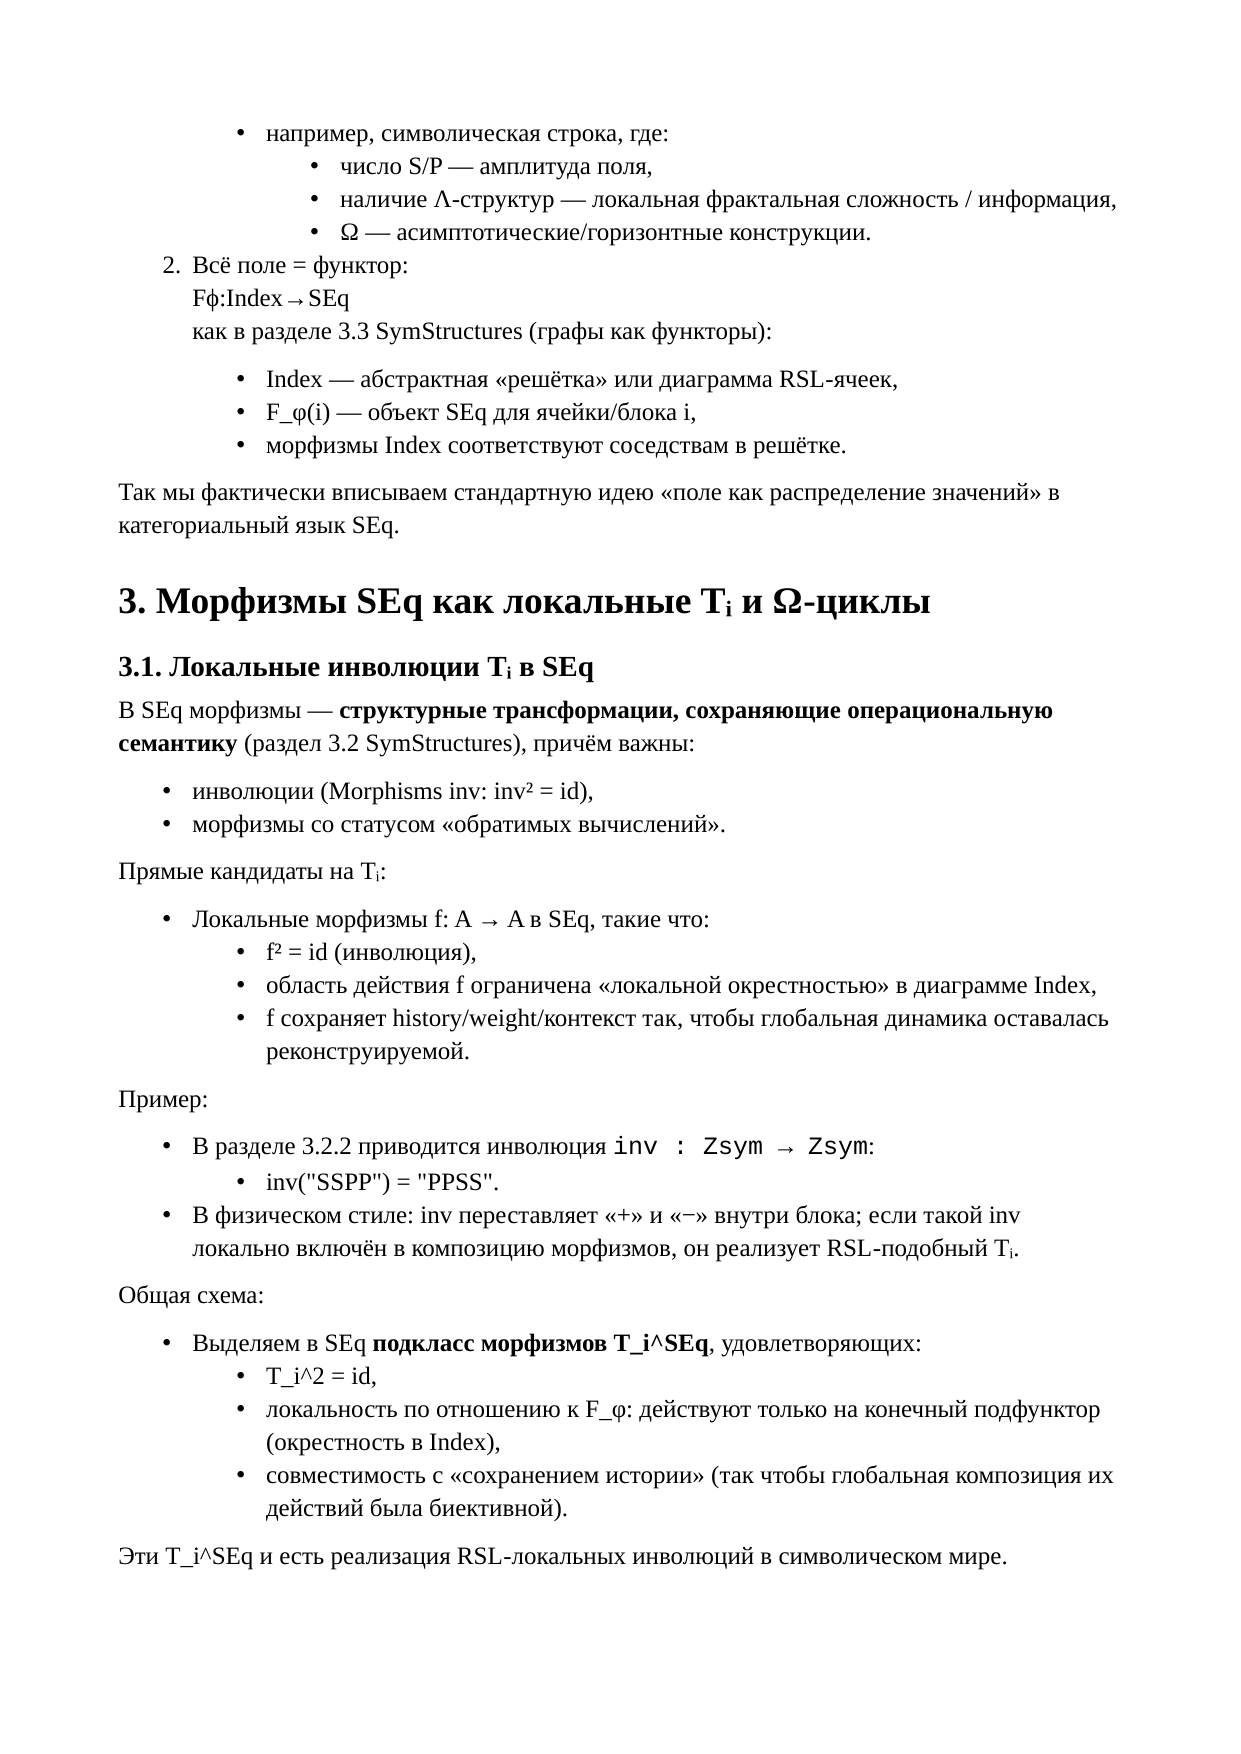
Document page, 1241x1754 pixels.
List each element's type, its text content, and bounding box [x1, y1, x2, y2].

text Так мы фактически вписываем стандартную идею «поле как распределение значений» в категориальный язык SEq. [118, 477, 1122, 539]
subtitle 3. Морфизмы SEq как локальные Tᵢ и Ω‑циклы [118, 579, 1122, 622]
text Прямые кандидаты на Tᵢ: [118, 856, 1122, 885]
text Эти T_i^SEq и есть реализация RSL‑локальных инволюций в символическом мире. [118, 1541, 1122, 1569]
list Index — абстрактная «решётка» или диаграмма RSL‑ячеек, [236, 364, 1122, 393]
list например, символическая строка, где: [236, 118, 1122, 147]
list В физическом стиле: inv переставляет «+» и «−» внутри блока; если такой inv локально включён в композицию морфизмов, он реализует RSL‑подобный Tᵢ. [162, 1200, 1122, 1262]
list совместимость с «сохранением истории» (так чтобы глобальная композиция их действий была биективной). [236, 1460, 1122, 1522]
list В разделе 3.2.2 приводится инволюция inv : Zsym → Zsym: [162, 1131, 1122, 1162]
list морфизмы Index соответствуют соседствам в решётке. [236, 430, 1122, 459]
text Общая схема: [118, 1280, 1122, 1309]
list локальность по отношению к F_φ: действуют только на конечный подфунктор (окрестность в Index), [236, 1394, 1122, 1456]
list число S/P — амплитуда поля, [310, 151, 1122, 180]
text В SEq морфизмы — структурные трансформации, сохраняющие операциональную семантику (раздел 3.2 SymStructures), причём важны: [118, 695, 1122, 757]
list Всё поле = функтор: Fϕ:Index→SEq как в разделе 3.3 SymStructures (графы как функторы): [162, 250, 1122, 345]
list inv("SSPP") = "PPSS". [236, 1167, 1122, 1196]
list Ω — асимптотические/горизонтные конструкции. [310, 217, 1122, 246]
list морфизмы со статусом «обратимых вычислений». [162, 809, 1122, 838]
list область действия f ограничена «локальной окрестностью» в диаграмме Index, [236, 970, 1122, 999]
list f сохраняет history/weight/контекст так, чтобы глобальная динамика оставалась реконструируемой. [236, 1003, 1122, 1065]
list Выделяем в SEq подкласс морфизмов T_i^SEq, удовлетворяющих: [162, 1328, 1122, 1357]
list F_φ(i) — объект SEq для ячейки/блока i, [236, 397, 1122, 426]
subtitle 3.1. Локальные инволюции Tᵢ в SEq [118, 649, 1122, 683]
list f² = id (инволюция), [236, 937, 1122, 966]
list инволюции (Morphisms inv: inv² = id), [162, 776, 1122, 804]
list Локальные морфизмы f: A → A в SEq, такие что: [162, 904, 1122, 933]
list T_i^2 = id, [236, 1361, 1122, 1390]
text Пример: [118, 1084, 1122, 1112]
list наличие Λ‑структур — локальная фрактальная сложность / информация, [310, 184, 1122, 213]
